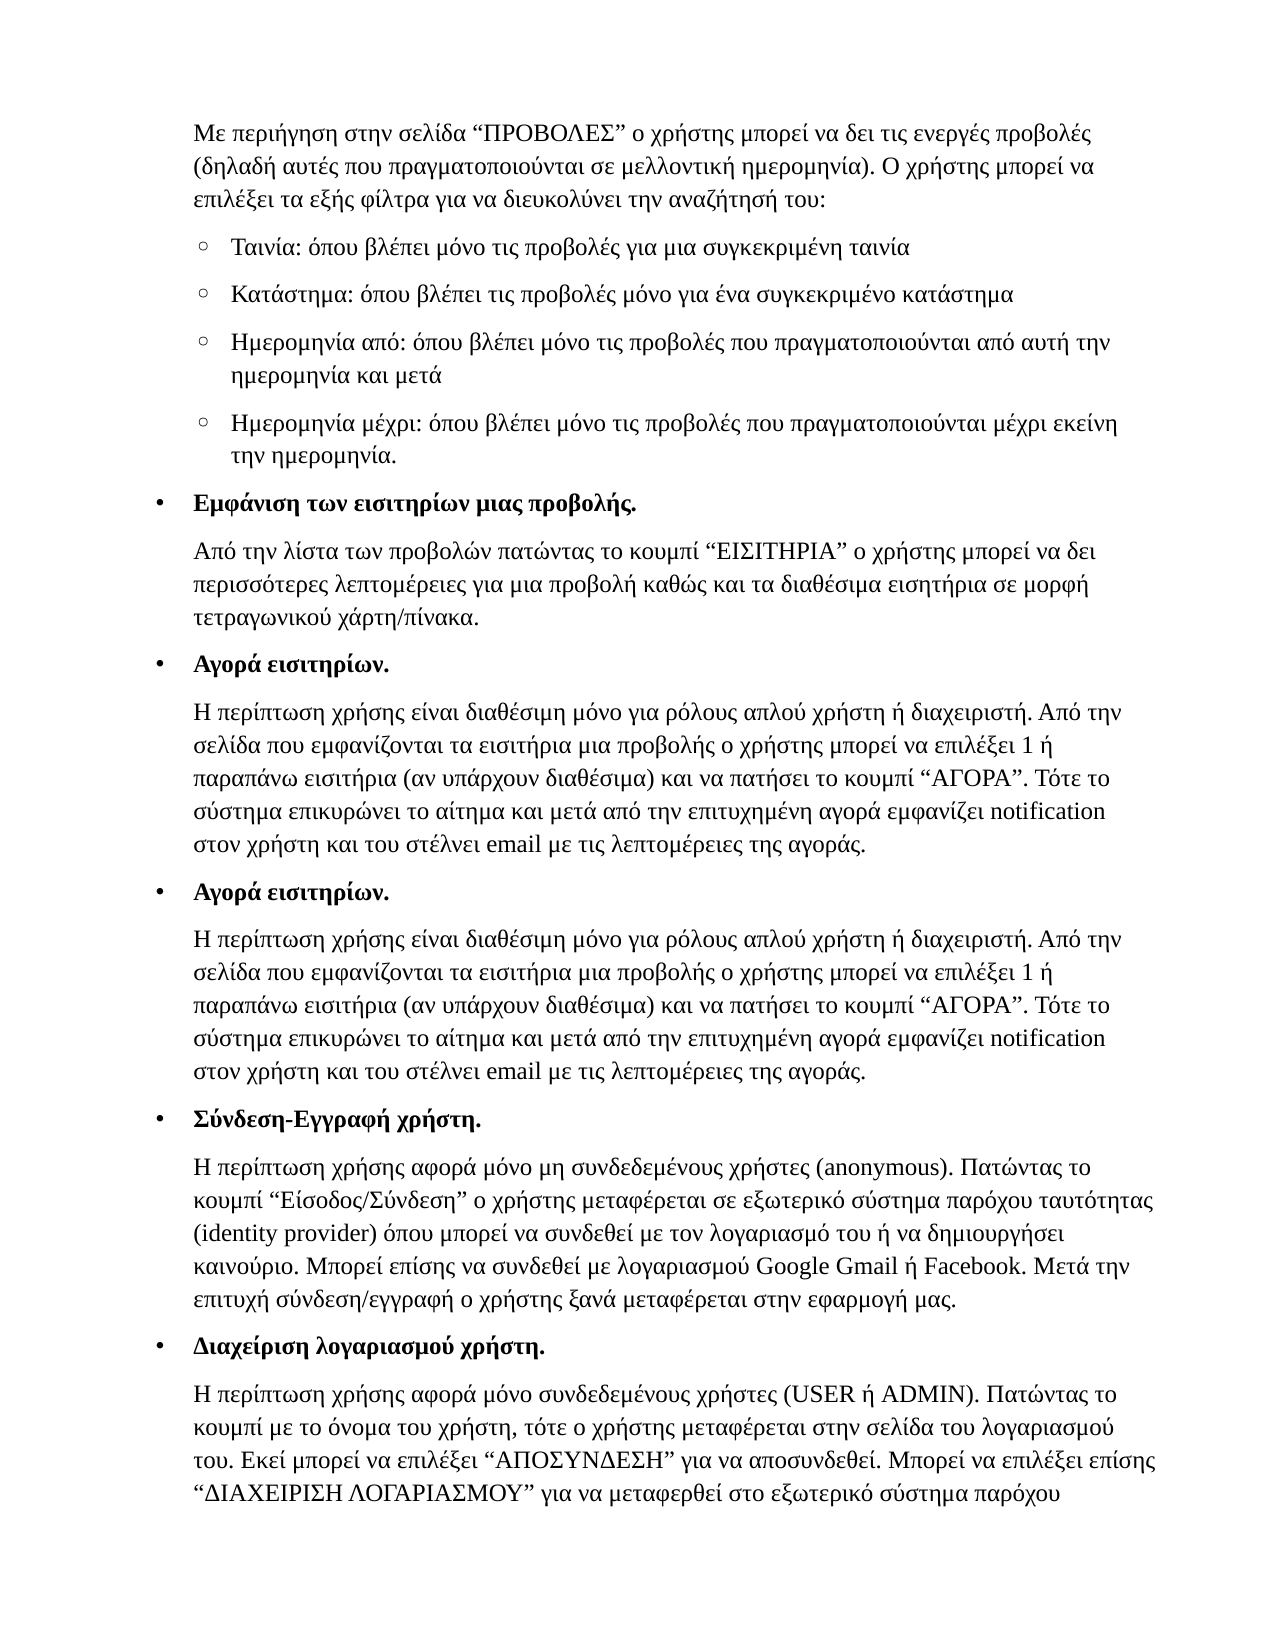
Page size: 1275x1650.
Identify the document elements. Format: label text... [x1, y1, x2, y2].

list Αγορά εισιτηρίων. [156, 649, 1157, 678]
list Σύνδεση-Εγγραφή χρήστη. [156, 1104, 1157, 1133]
list Ταινία: όπου βλέπει μόνο τις προβολές για μια συγκεκριμένη ταινία [193, 232, 1157, 261]
list Κατάστημα: όπου βλέπει τις προβολές μόνο για ένα συγκεκριμένο κατάστημα [193, 279, 1157, 308]
list Ημερομηνία από: όπου βλέπει μόνο τις προβολές που πραγματοποιούνται από αυτή την ημερομηνία και μετά [193, 327, 1157, 389]
list Από την λίστα των προβολών πατώντας το κουμπί “ΕΙΣΙΤΗΡΙΑ” ο χρήστης μπορεί να δει περισσότερες λεπτομέρειες για μια προβολή καθώς και τα διαθέσιμα εισητήρια σε μορφή τετραγωνικού χάρτη/πίνακα. [156, 536, 1157, 631]
list Αγορά εισιτηρίων. [156, 877, 1157, 906]
list Εμφάνιση των εισιτηρίων μιας προβολής. [156, 488, 1157, 517]
list Η περίπτωση χρήσης είναι διαθέσιμη μόνο για ρόλους απλού χρήστη ή διαχειριστή. Από την σελίδα που εμφανίζονται τα εισιτήρια μια προβολής ο χρήστης μπορεί να επιλέξει 1 ή παραπάνω εισιτήρια (αν υπάρχουν διαθέσιμα) και να πατήσει το κουμπί “ΑΓΟΡΑ”. Τότε το σύστημα επικυρώνει το αίτημα και μετά από την επιτυχημένη αγορά εμφανίζει notification στον χρήστη και του στέλνει email με τις λεπτομέρειες της αγοράς. [156, 924, 1157, 1085]
list Με περιήγηση στην σελίδα “ΠΡΟΒΟΛΕΣ” ο χρήστης μπορεί να δει τις ενεργές προβολές (δηλαδή αυτές που πραγματοποιούνται σε μελλοντική ημερομηνία). Ο χρήστης μπορεί να επιλέξει τα εξής φίλτρα για να διευκολύνει την αναζήτησή του: [156, 118, 1157, 213]
list Η περίπτωση χρήσης είναι διαθέσιμη μόνο για ρόλους απλού χρήστη ή διαχειριστή. Από την σελίδα που εμφανίζονται τα εισιτήρια μια προβολής ο χρήστης μπορεί να επιλέξει 1 ή παραπάνω εισιτήρια (αν υπάρχουν διαθέσιμα) και να πατήσει το κουμπί “ΑΓΟΡΑ”. Τότε το σύστημα επικυρώνει το αίτημα και μετά από την επιτυχημένη αγορά εμφανίζει notification στον χρήστη και του στέλνει email με τις λεπτομέρειες της αγοράς. [156, 697, 1157, 858]
list Ημερομηνία μέχρι: όπου βλέπει μόνο τις προβολές που πραγματοποιούνται μέχρι εκείνη την ημερομηνία. [193, 408, 1157, 469]
list Διαχείριση λογαριασμού χρήστη. [156, 1331, 1157, 1360]
list Η περίπτωση χρήσης αφορά μόνο συνδεδεμένους χρήστες (USER ή ADMIN). Πατώντας το κουμπί με το όνομα του χρήστη, τότε ο χρήστης μεταφέρεται στην σελίδα του λογαριασμού του. Εκεί μπορεί να επιλέξει “ΑΠΟΣΥΝΔΕΣΗ” για να αποσυνδεθεί. Μπορεί να επιλέξει επίσης “ΔΙΑΧΕΙΡΙΣΗ ΛΟΓΑΡΙΑΣΜΟΥ” για να μεταφερθεί στο εξωτερικό σύστημα παρόχου [156, 1379, 1157, 1507]
list Η περίπτωση χρήσης αφορά μόνο μη συνδεδεμένους χρήστες (anonymous). Πατώντας το κουμπί “Είσοδος/Σύνδεση” ο χρήστης μεταφέρεται σε εξωτερικό σύστημα παρόχου ταυτότητας (identity provider) όπου μπορεί να συνδεθεί με τον λογαριασμό του ή να δημιουργήσει καινούριο. Μπορεί επίσης να συνδεθεί με λογαριασμού Google Gmail ή Facebook. Μετά την επιτυχή σύνδεση/εγγραφή ο χρήστης ξανά μεταφέρεται στην εφαρμογή μας. [156, 1152, 1157, 1312]
